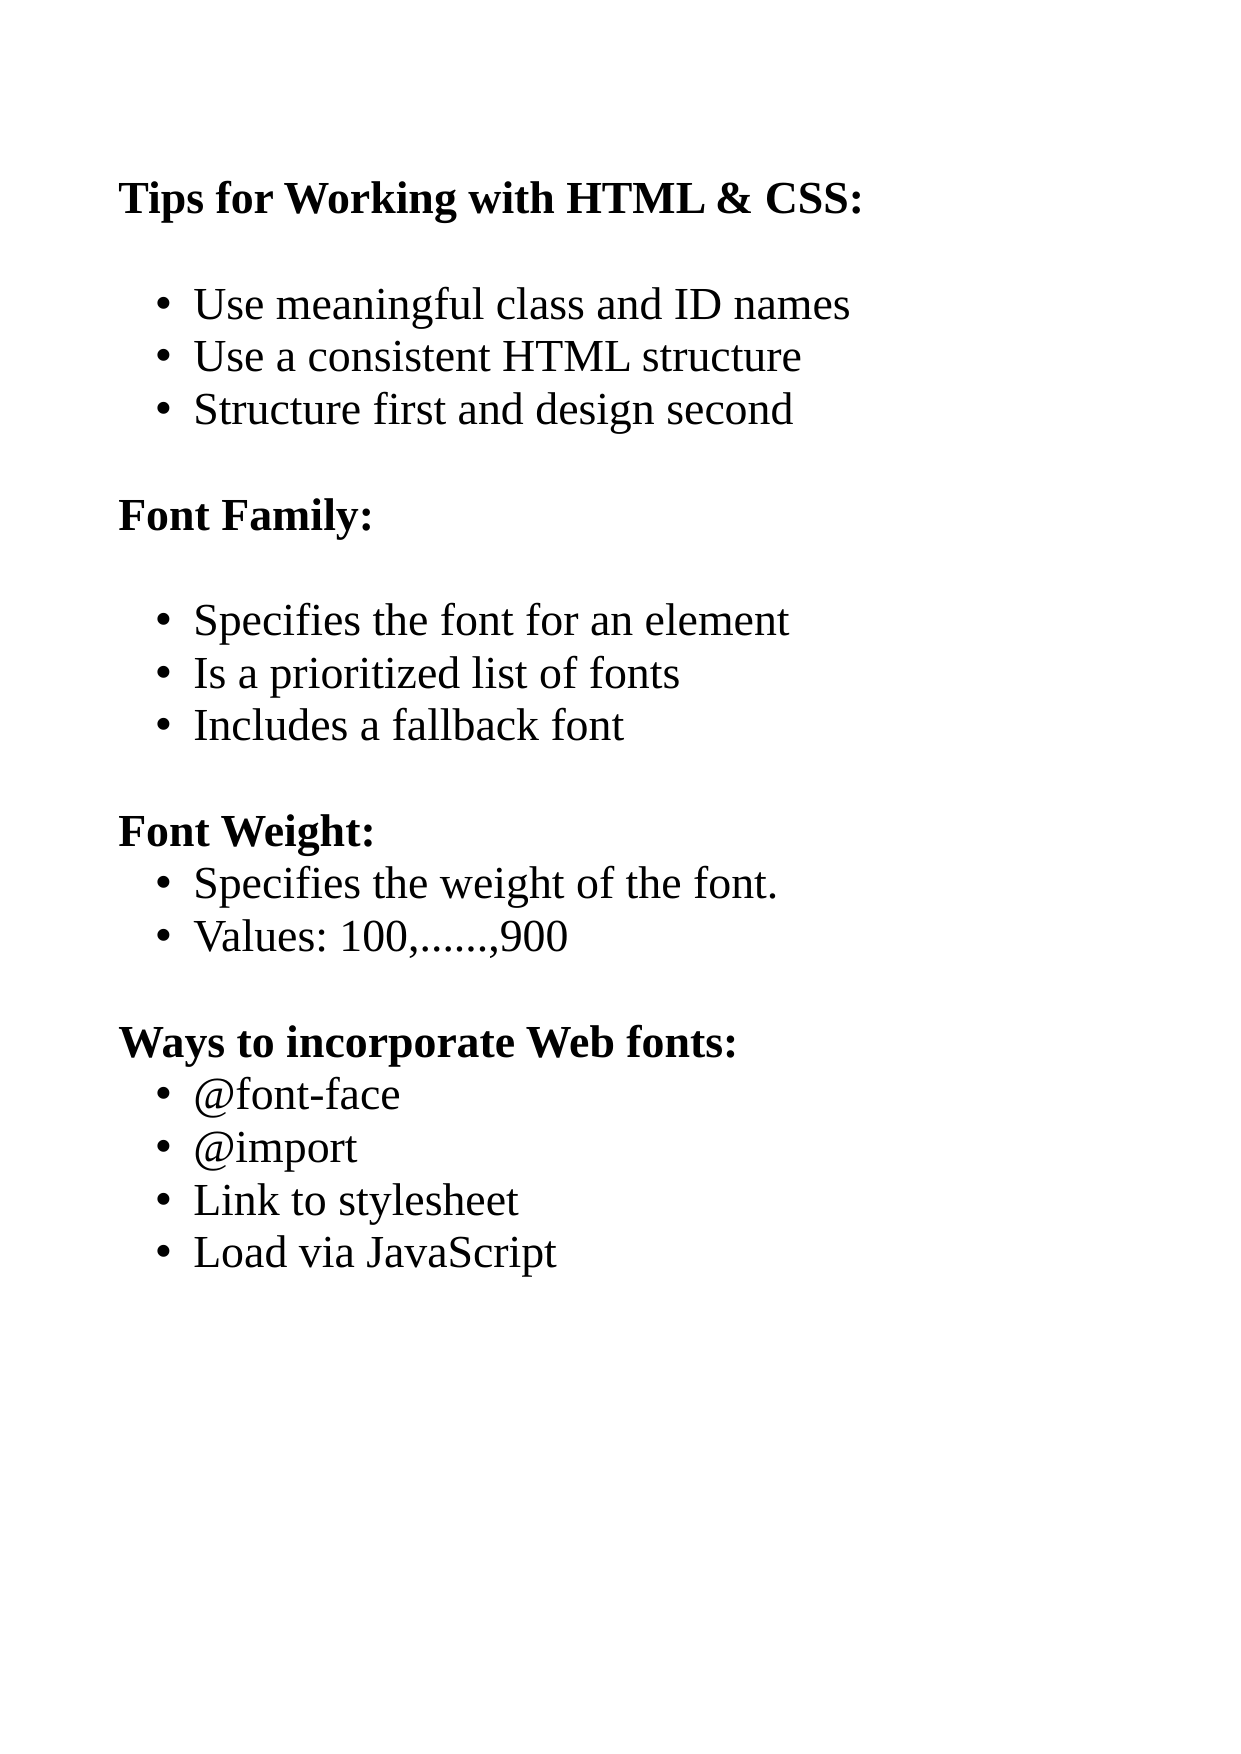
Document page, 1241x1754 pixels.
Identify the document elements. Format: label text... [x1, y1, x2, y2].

text Ways to incorporate Web fonts: [118, 1014, 1122, 1067]
list Structure first and design second [156, 382, 1122, 434]
list @font-face [156, 1067, 1122, 1119]
list Use meaningful class and ID names [156, 276, 1122, 329]
text Font Weight: [118, 803, 1122, 856]
list Load via JavaScript [156, 1225, 1122, 1278]
list Link to stylesheet [156, 1172, 1122, 1225]
list Values: 100,......,900 [156, 909, 1122, 961]
list Specifies the font for an element [156, 592, 1122, 645]
list Includes a fallback font [156, 698, 1122, 751]
text Font Family: [118, 487, 1122, 540]
list Is a prioritized list of fonts [156, 645, 1122, 698]
list Use a consistent HTML structure [156, 329, 1122, 382]
text Tips for Working with HTML & CSS: [118, 171, 1122, 223]
list Specifies the weight of the font. [156, 856, 1122, 909]
list @import [156, 1119, 1122, 1172]
